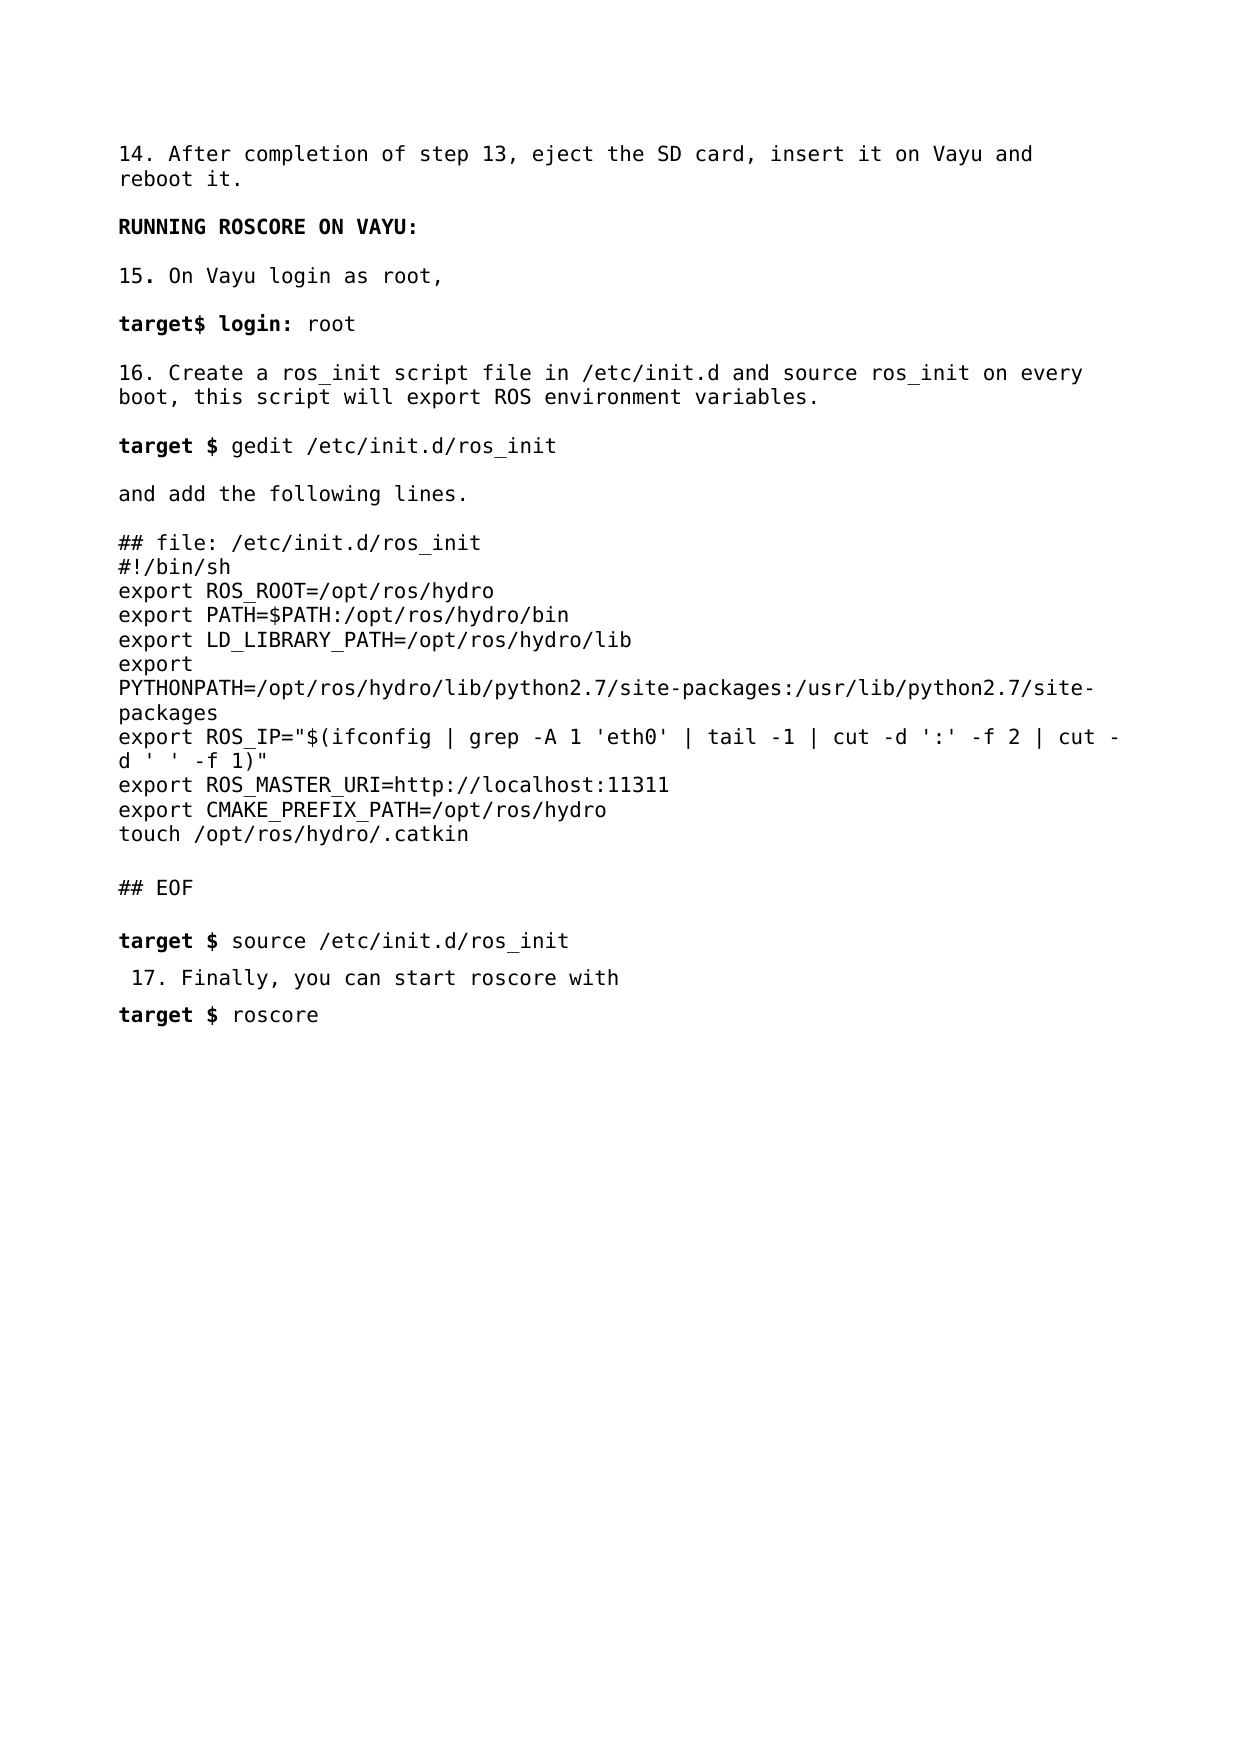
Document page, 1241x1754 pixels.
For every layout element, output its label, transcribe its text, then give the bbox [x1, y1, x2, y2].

text export LD_LIBRARY_PATH=/opt/ros/hydro/lib [118, 628, 1122, 652]
text export PATH=$PATH:/opt/ros/hydro/bin [118, 603, 1122, 628]
text target$ login: root [118, 312, 1122, 337]
text RUNNING ROSCORE ON VAYU: [118, 215, 1122, 239]
text export CMAKE_PREFIX_PATH=/opt/ros/hydro [118, 798, 1122, 822]
text and add the following lines. [118, 482, 1122, 506]
text 15. On Vayu login as root, [118, 264, 1122, 288]
text target $ source /etc/init.d/ros_init [118, 929, 1122, 954]
text 16. Create a ros_init script file in /etc/init.d and source ros_init on every boot, this script will export ROS environment variables. [118, 361, 1122, 409]
text touch /opt/ros/hydro/.catkin [118, 822, 1122, 846]
text ## file: /etc/init.d/ros_init [118, 531, 1122, 555]
text target $ gedit /etc/init.d/ros_init [118, 434, 1122, 458]
text #!/bin/sh [118, 555, 1122, 579]
text export ROS_ROOT=/opt/ros/hydro [118, 579, 1122, 603]
text export PYTHONPATH=/opt/ros/hydro/lib/python2.7/site-packages:/usr/lib/python2.7/site-packages [118, 652, 1122, 725]
text 17. Finally, you can start roscore with [118, 966, 1122, 991]
text ## EOF [118, 876, 1122, 900]
text 14. After completion of step 13, eject the SD card, insert it on Vayu and reboot it. [118, 142, 1122, 191]
text export ROS_MASTER_URI=http://localhost:11311 [118, 773, 1122, 798]
text target $ roscore [118, 1003, 1122, 1027]
text export ROS_IP="$(ifconfig | grep -A 1 'eth0' | tail -1 | cut -d ':' -f 2 | cut -d ' ' -f 1)" [118, 725, 1122, 773]
